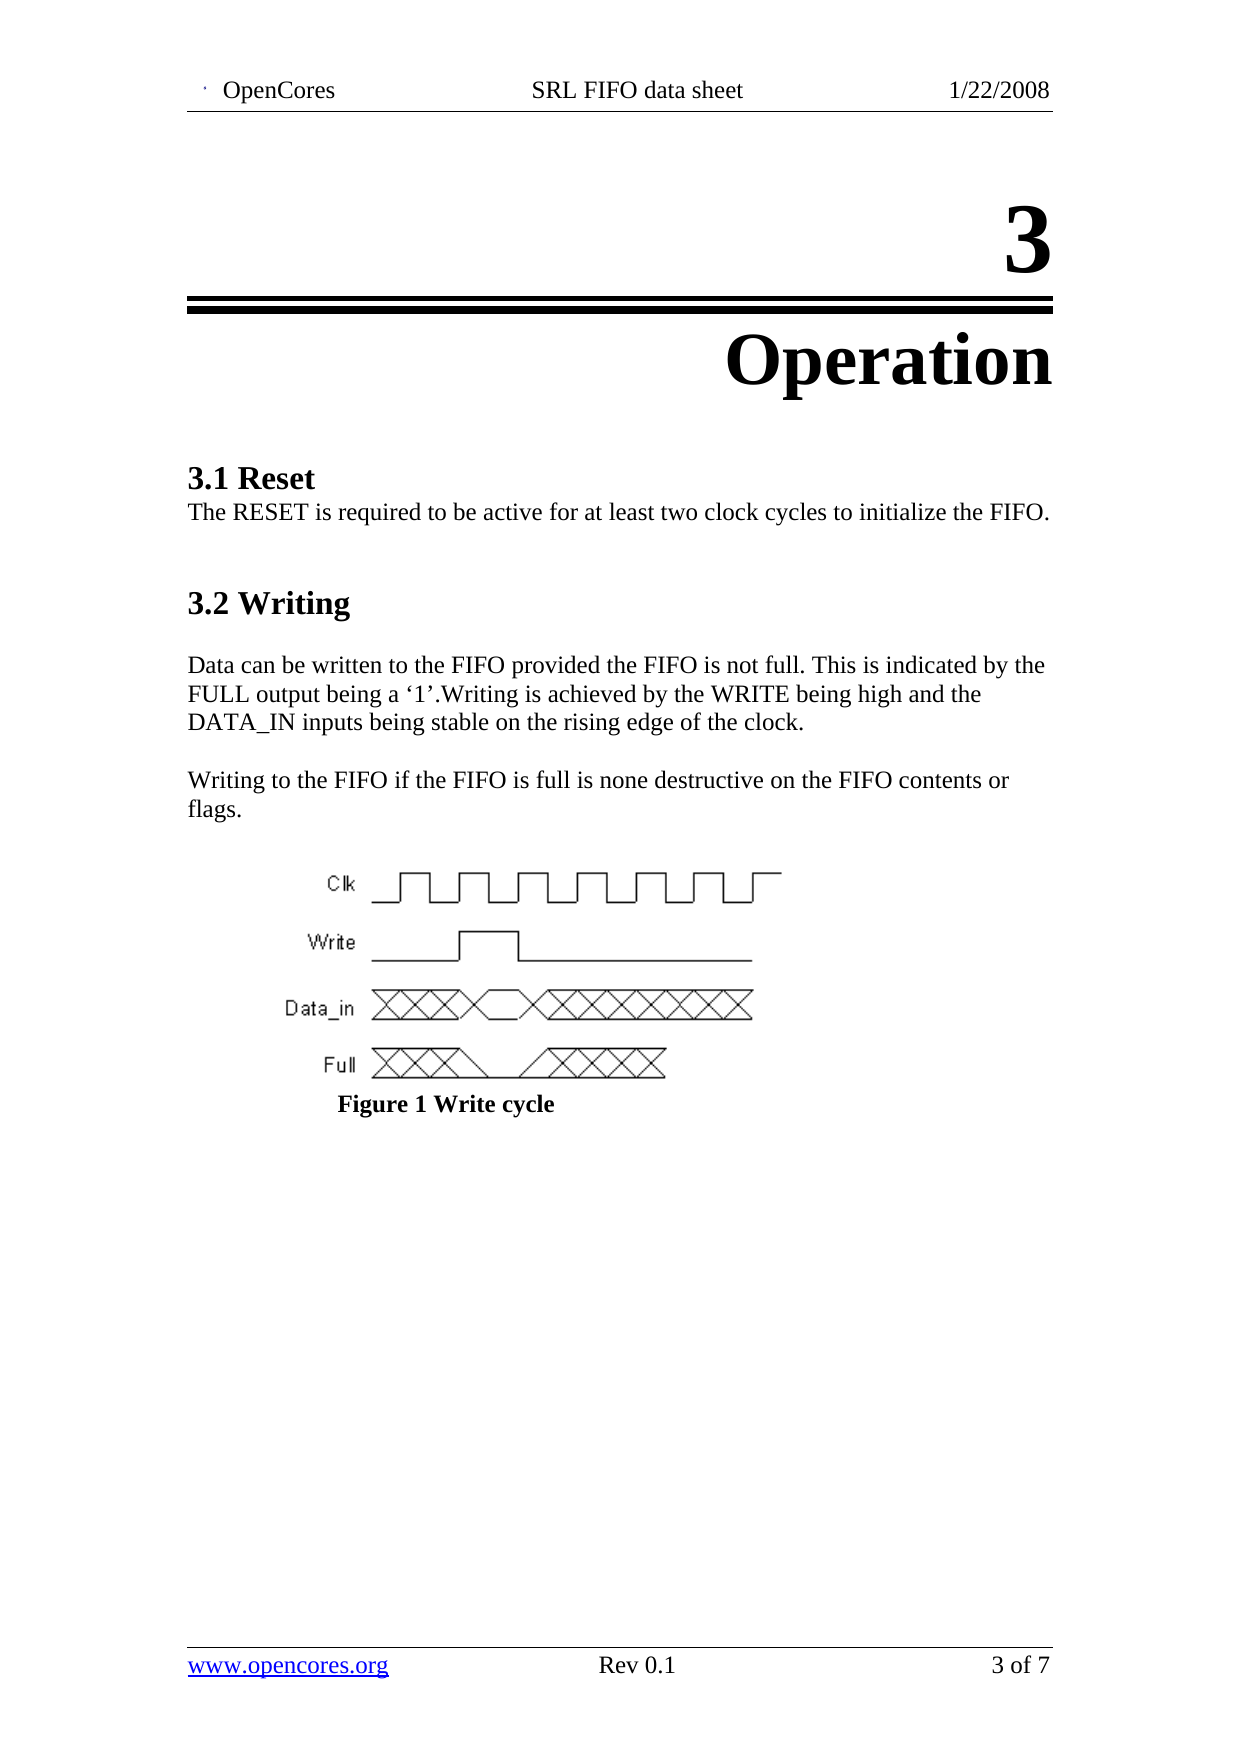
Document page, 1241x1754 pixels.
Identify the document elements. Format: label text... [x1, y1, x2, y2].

subtitle 3.2 Writing [187, 583, 1053, 621]
subtitle 3 [187, 179, 1053, 296]
text Writing to the FIFO if the FIFO is full is none destructive on the FIFO contents or flags. [187, 765, 1053, 822]
text Figure 1 Write cycle [187, 864, 1053, 1118]
subtitle 3.1 Reset [187, 458, 1053, 497]
text The RESET is required to be active for at least two clock cycles to initialize the FIFO. [187, 497, 1053, 525]
text Operation [187, 314, 1053, 401]
text Data can be written to the FIFO provided the FIFO is not full. This is indicated by the FULL output being a ‘1’.Writing is achieved by the WRITE being high and the DATA_IN inputs being stable on the rising edge of the clock. [187, 650, 1053, 736]
subtitle [187, 301, 1053, 306]
picture [271, 865, 785, 1088]
